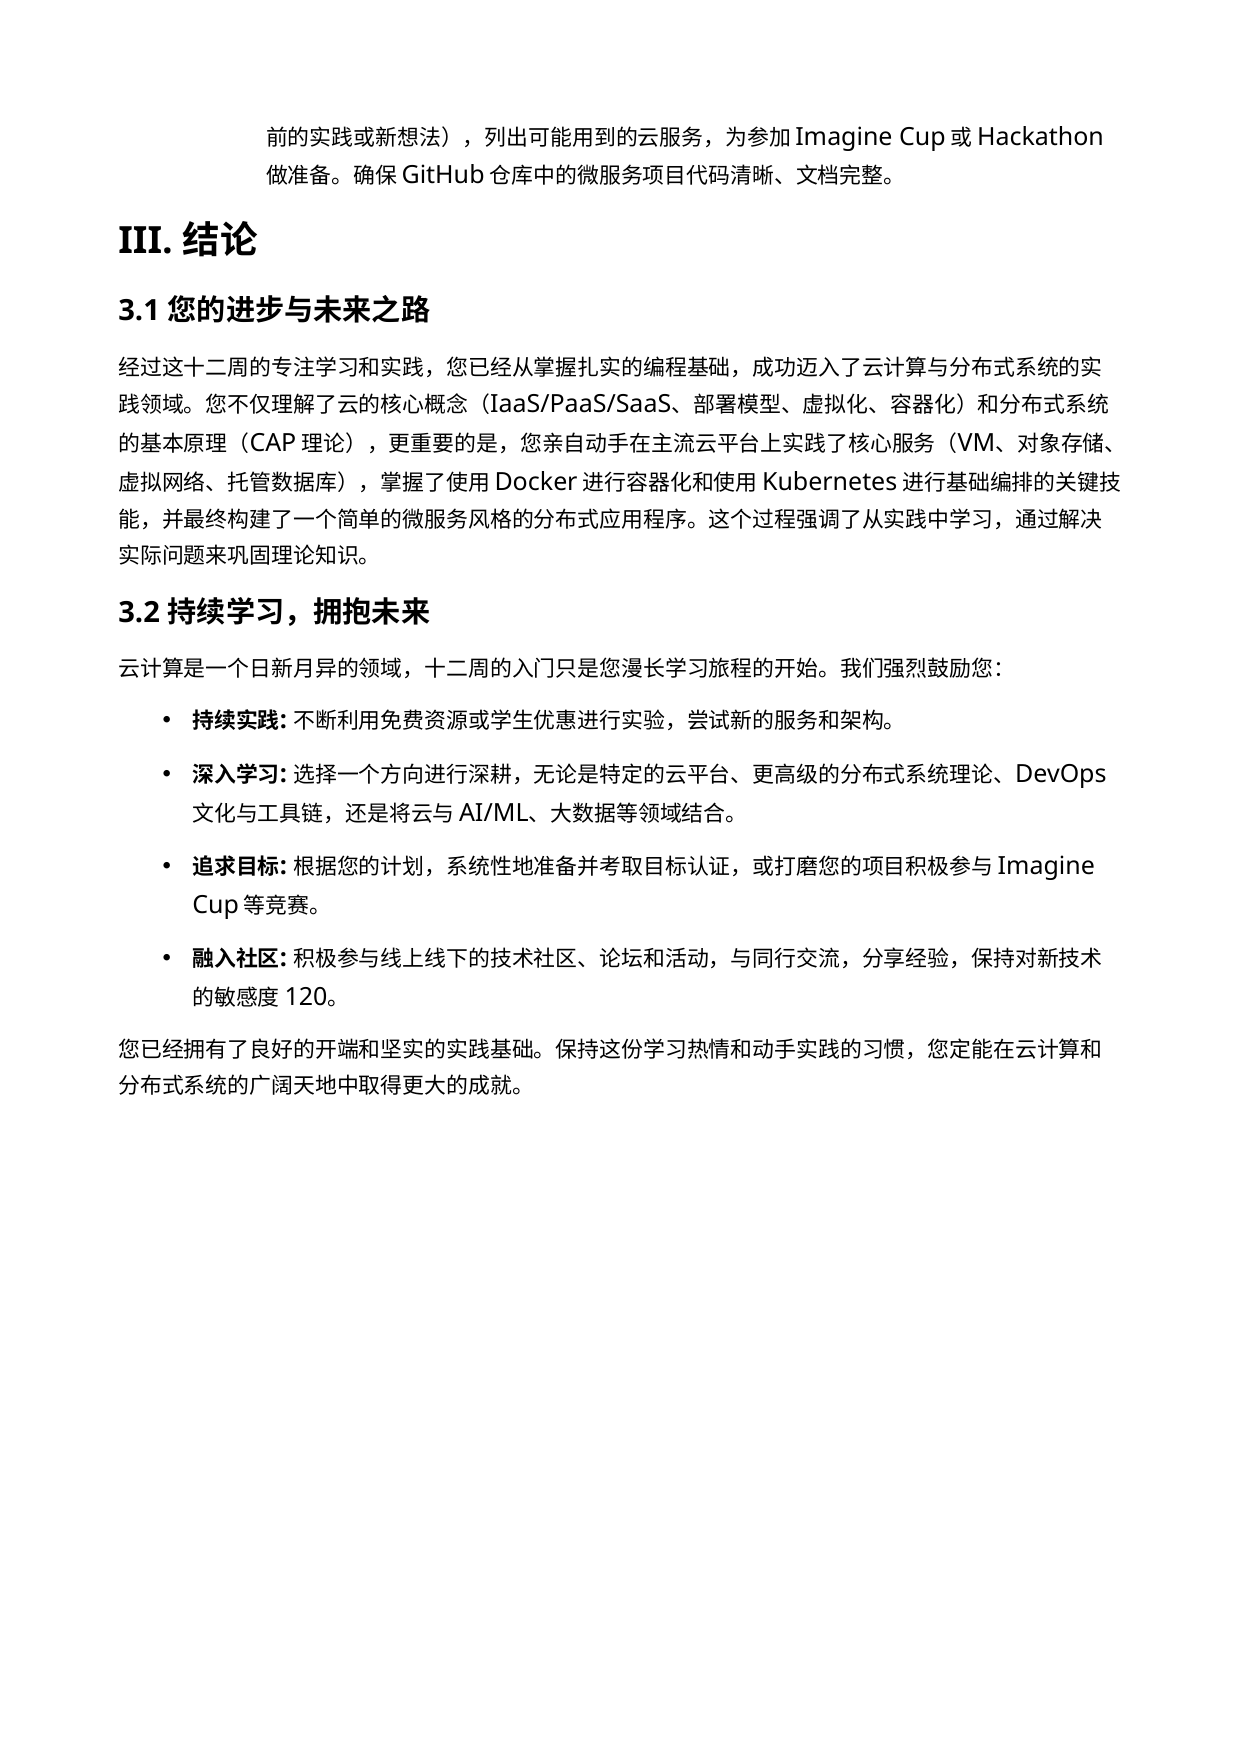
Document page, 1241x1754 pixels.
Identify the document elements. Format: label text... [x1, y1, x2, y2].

list 融入社区: 积极参与线上线下的技术社区、论坛和活动，与同行交流，分享经验，保持对新技术的敏感度 120。 [162, 939, 1122, 1012]
list 深入学习: 选择一个方向进行深耕，无论是特定的云平台、更高级的分布式系统理论、DevOps文化与工具链，还是将云与AI/ML、大数据等领域结合。 [162, 755, 1122, 828]
subtitle 3.1 您的进步与未来之路 [118, 287, 1122, 329]
text 您已经拥有了良好的开端和坚实的实践基础。保持这份学习热情和动手实践的习惯，您定能在云计算和分布式系统的广阔天地中取得更大的成就。 [118, 1032, 1122, 1099]
list 前的实践或新想法），列出可能用到的云服务，为参加Imagine Cup或Hackathon做准备。确保GitHub仓库中的微服务项目代码清晰、文档完整。 [236, 118, 1122, 191]
text 云计算是一个日新月异的领域，十二周的入门只是您漫长学习旅程的开始。我们强烈鼓励您： [118, 651, 1122, 683]
subtitle 3.2 持续学习，拥抱未来 [118, 589, 1122, 631]
list 追求目标: 根据您的计划，系统性地准备并考取目标认证，或打磨您的项目积极参与Imagine Cup等竞赛。 [162, 847, 1122, 920]
list 持续实践: 不断利用免费资源或学生优惠进行实验，尝试新的服务和架构。 [162, 702, 1122, 736]
text 经过这十二周的专注学习和实践，您已经从掌握扎实的编程基础，成功迈入了云计算与分布式系统的实践领域。您不仅理解了云的核心概念（IaaS/PaaS/SaaS、部署模型、虚拟化、容器化）和分布式系统的基本原理（CAP理论），更重要的是，您亲自动手在主流云平台上实践了核心服务（VM、对象存储、虚拟网络、托管数据库），掌握了使用Docker进行容器化和使用Kubernetes进行基础编排的关键技能，并最终构建了一个简单的微服务风格的分布式应用程序。这个过程强调了从实践中学习，通过解决实际问题来巩固理论知识。 [118, 350, 1122, 570]
subtitle III. 结论 [118, 210, 1122, 265]
